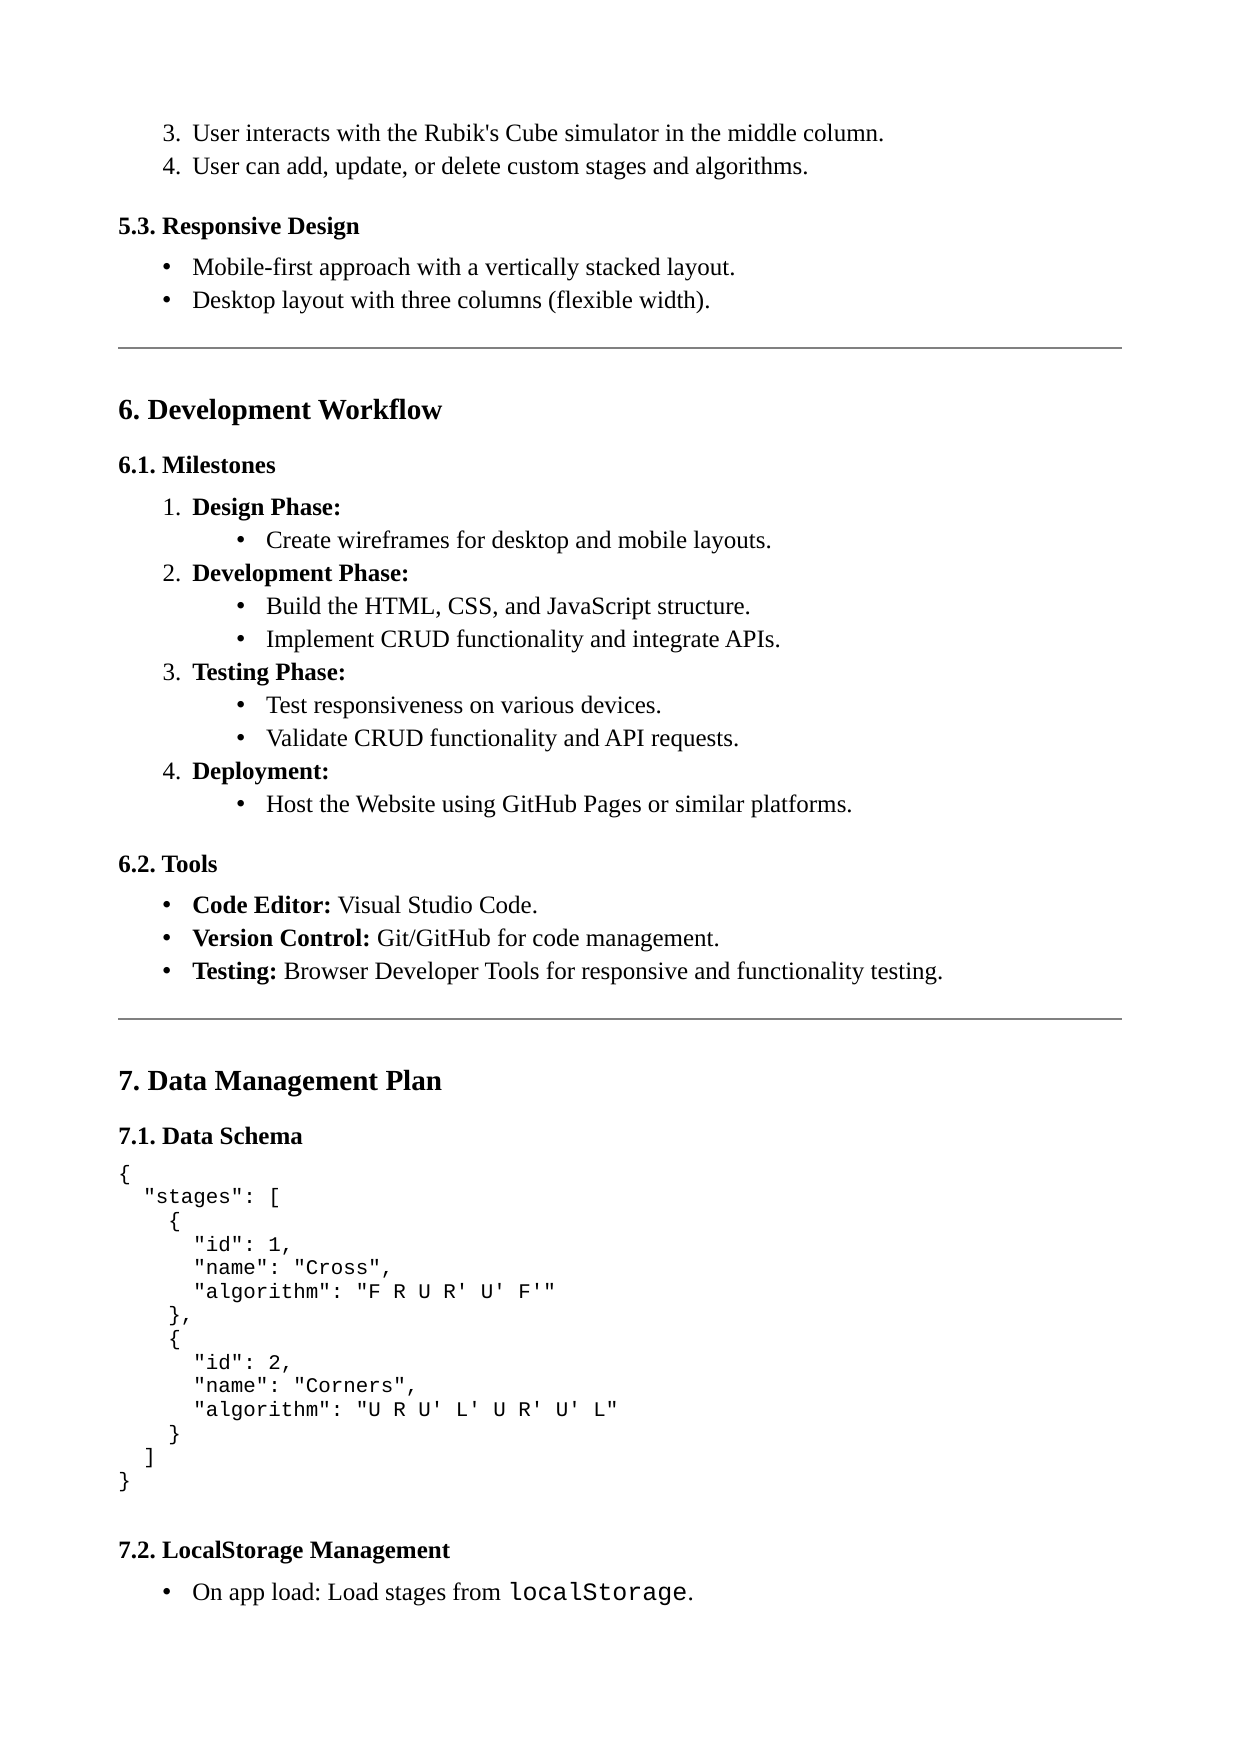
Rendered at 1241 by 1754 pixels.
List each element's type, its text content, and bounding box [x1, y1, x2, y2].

text } [118, 1470, 1122, 1494]
list Implement CRUD functionality and integrate APIs. [236, 624, 1122, 653]
list User interacts with the Rubik's Cube simulator in the middle column. [162, 118, 1122, 147]
text "id": 1, [118, 1233, 1122, 1257]
text }, [118, 1304, 1122, 1328]
subtitle 7. Data Management Plan [118, 1063, 1122, 1096]
subtitle 5.3. Responsive Design [118, 211, 1122, 240]
list Testing Phase: [162, 657, 1122, 686]
text "id": 2, [118, 1352, 1122, 1375]
text "algorithm": "U R U' L' U R' U' L" [118, 1399, 1122, 1423]
text "name": "Corners", [118, 1375, 1122, 1399]
list User can add, update, or delete custom stages and algorithms. [162, 151, 1122, 180]
text "name": "Cross", [118, 1257, 1122, 1281]
list Test responsiveness on various devices. [236, 690, 1122, 719]
text { [118, 1163, 1122, 1186]
text "algorithm": "F R U R' U' F'" [118, 1281, 1122, 1304]
list Validate CRUD functionality and API requests. [236, 723, 1122, 752]
subtitle 7.2. LocalStorage Management [118, 1536, 1122, 1564]
list Mobile-first approach with a vertically stacked layout. [162, 252, 1122, 281]
list Version Control: Git/GitHub for code management. [162, 923, 1122, 952]
list Desktop layout with three columns (flexible width). [162, 286, 1122, 314]
text "stages": [ [118, 1186, 1122, 1210]
subtitle 6. Development Workflow [118, 392, 1122, 426]
subtitle 6.2. Tools [118, 849, 1122, 878]
list Code Editor: Visual Studio Code. [162, 890, 1122, 919]
list Host the Website using GitHub Pages or similar platforms. [236, 789, 1122, 818]
text ] [118, 1446, 1122, 1470]
list Deployment: [162, 756, 1122, 785]
list Testing: Browser Developer Tools for responsive and functionality testing. [162, 956, 1122, 985]
list Development Phase: [162, 558, 1122, 587]
text { [118, 1210, 1122, 1233]
list Design Phase: [162, 492, 1122, 521]
text { [118, 1328, 1122, 1352]
subtitle 7.1. Data Schema [118, 1121, 1122, 1150]
list Create wireframes for desktop and mobile layouts. [236, 525, 1122, 553]
list On app load: Load stages from localStorage. [162, 1577, 1122, 1608]
subtitle 6.1. Milestones [118, 451, 1122, 479]
text } [118, 1423, 1122, 1446]
list Build the HTML, CSS, and JavaScript structure. [236, 591, 1122, 619]
